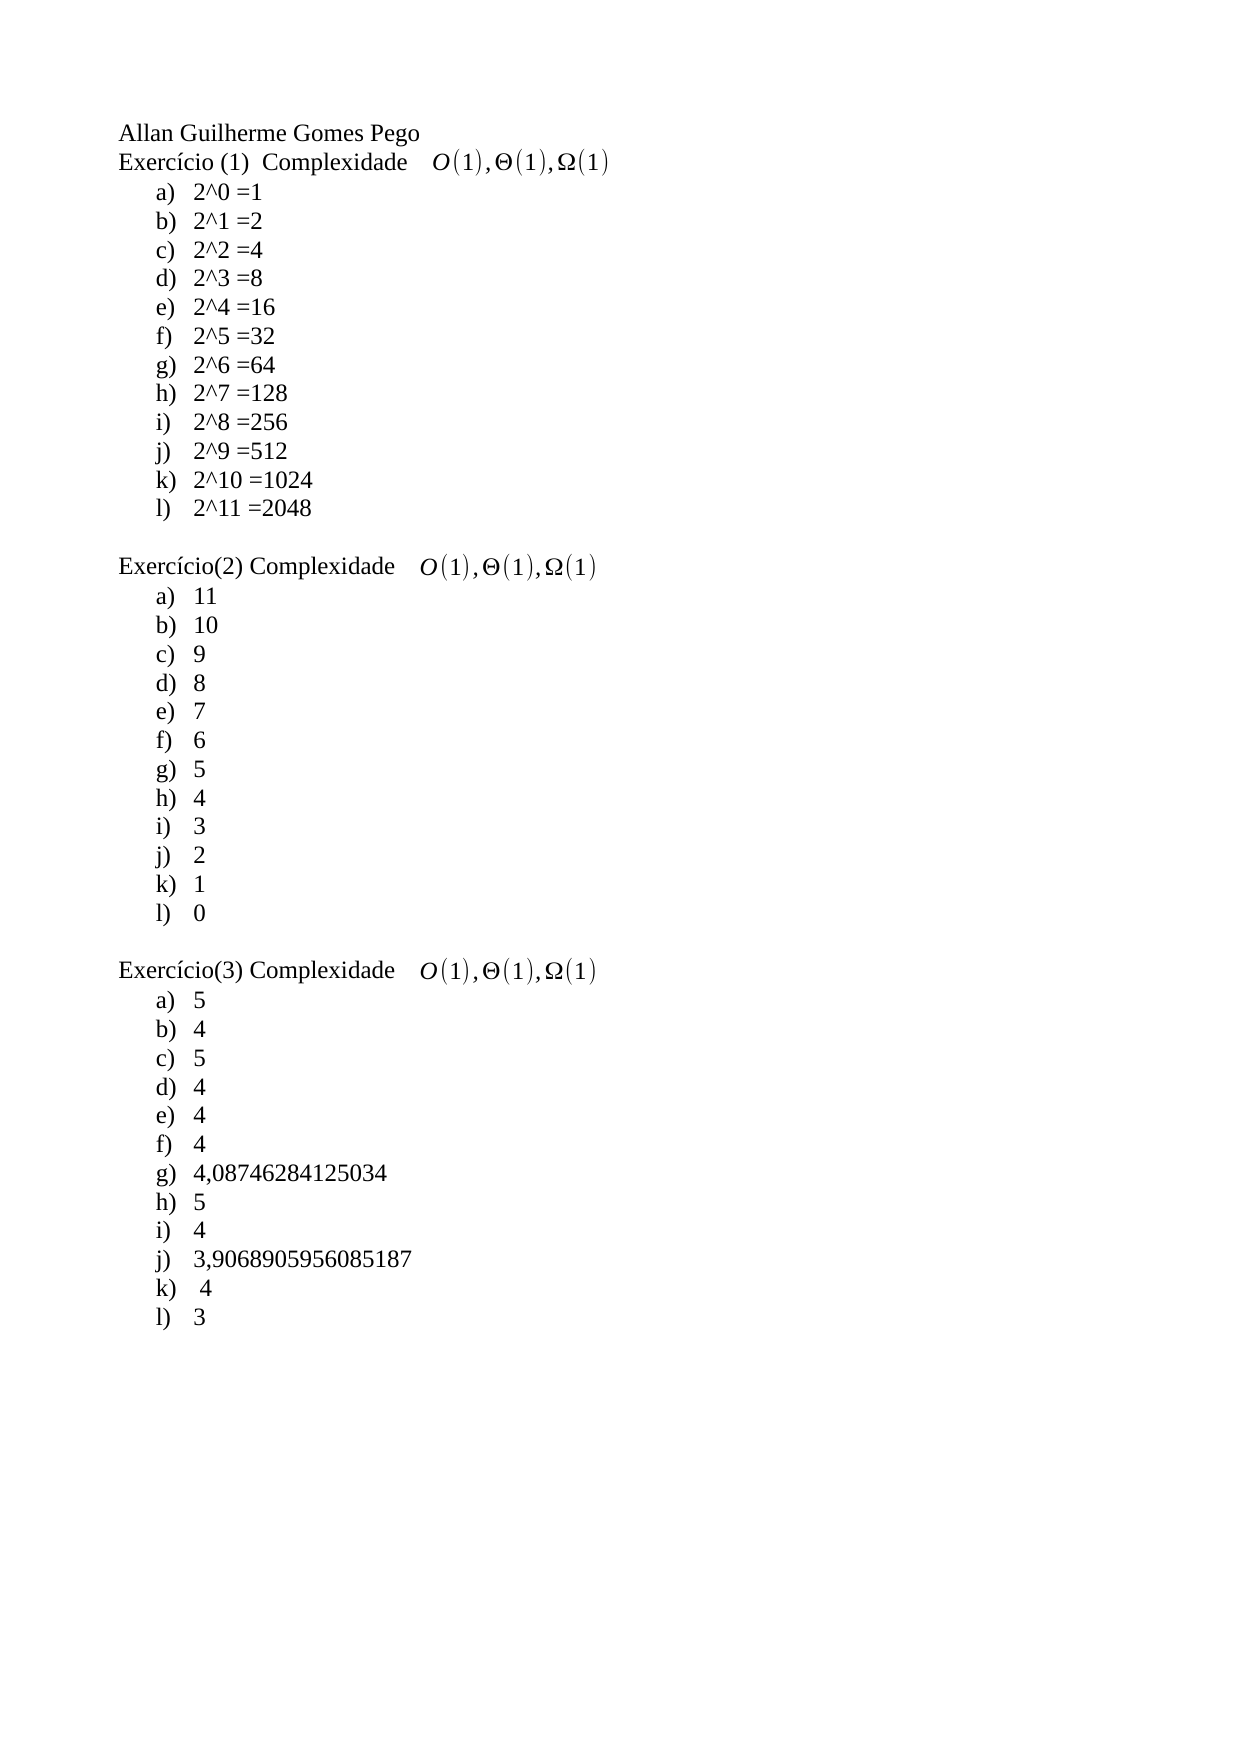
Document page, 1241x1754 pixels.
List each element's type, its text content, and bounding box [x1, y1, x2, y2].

list 2 [156, 840, 1122, 869]
list 2^8 =256 [156, 407, 1122, 436]
list 2^2 =4 [156, 235, 1122, 263]
list 4 [156, 783, 1122, 811]
text Exercício(3) Complexidade [118, 955, 1122, 986]
list 7 [156, 696, 1122, 725]
list 1 [156, 869, 1122, 898]
list 3 [156, 811, 1122, 840]
list 2^4 =16 [156, 292, 1122, 321]
list 4,08746284125034 [156, 1158, 1122, 1187]
list 2^5 =32 [156, 321, 1122, 350]
list 2^6 =64 [156, 350, 1122, 378]
list 2^7 =128 [156, 378, 1122, 407]
list 4 [156, 1129, 1122, 1158]
list 4 [156, 1216, 1122, 1244]
list 9 [156, 639, 1122, 668]
list 2^0 =1 [156, 177, 1122, 206]
list 2^11 =2048 [156, 493, 1122, 522]
list 5 [156, 986, 1122, 1014]
list 5 [156, 754, 1122, 783]
list 4 [156, 1014, 1122, 1043]
text Exercício(2) Complexidade [118, 551, 1122, 581]
text Allan Guilherme Gomes Pego [118, 118, 1122, 147]
list 2^1 =2 [156, 206, 1122, 235]
list 10 [156, 610, 1122, 639]
list 2^3 =8 [156, 263, 1122, 292]
list 2^10 =1024 [156, 465, 1122, 493]
list 5 [156, 1187, 1122, 1216]
list 3 [156, 1302, 1122, 1331]
text Exercício (1) Complexidade [118, 147, 1122, 177]
list 3,9068905956085187 [156, 1244, 1122, 1273]
list 4 [156, 1101, 1122, 1129]
list 2^9 =512 [156, 436, 1122, 465]
list 8 [156, 668, 1122, 696]
list 11 [156, 581, 1122, 610]
list 5 [156, 1043, 1122, 1072]
list 4 [156, 1273, 1122, 1302]
list 0 [156, 898, 1122, 926]
list 6 [156, 725, 1122, 754]
list 4 [156, 1072, 1122, 1101]
